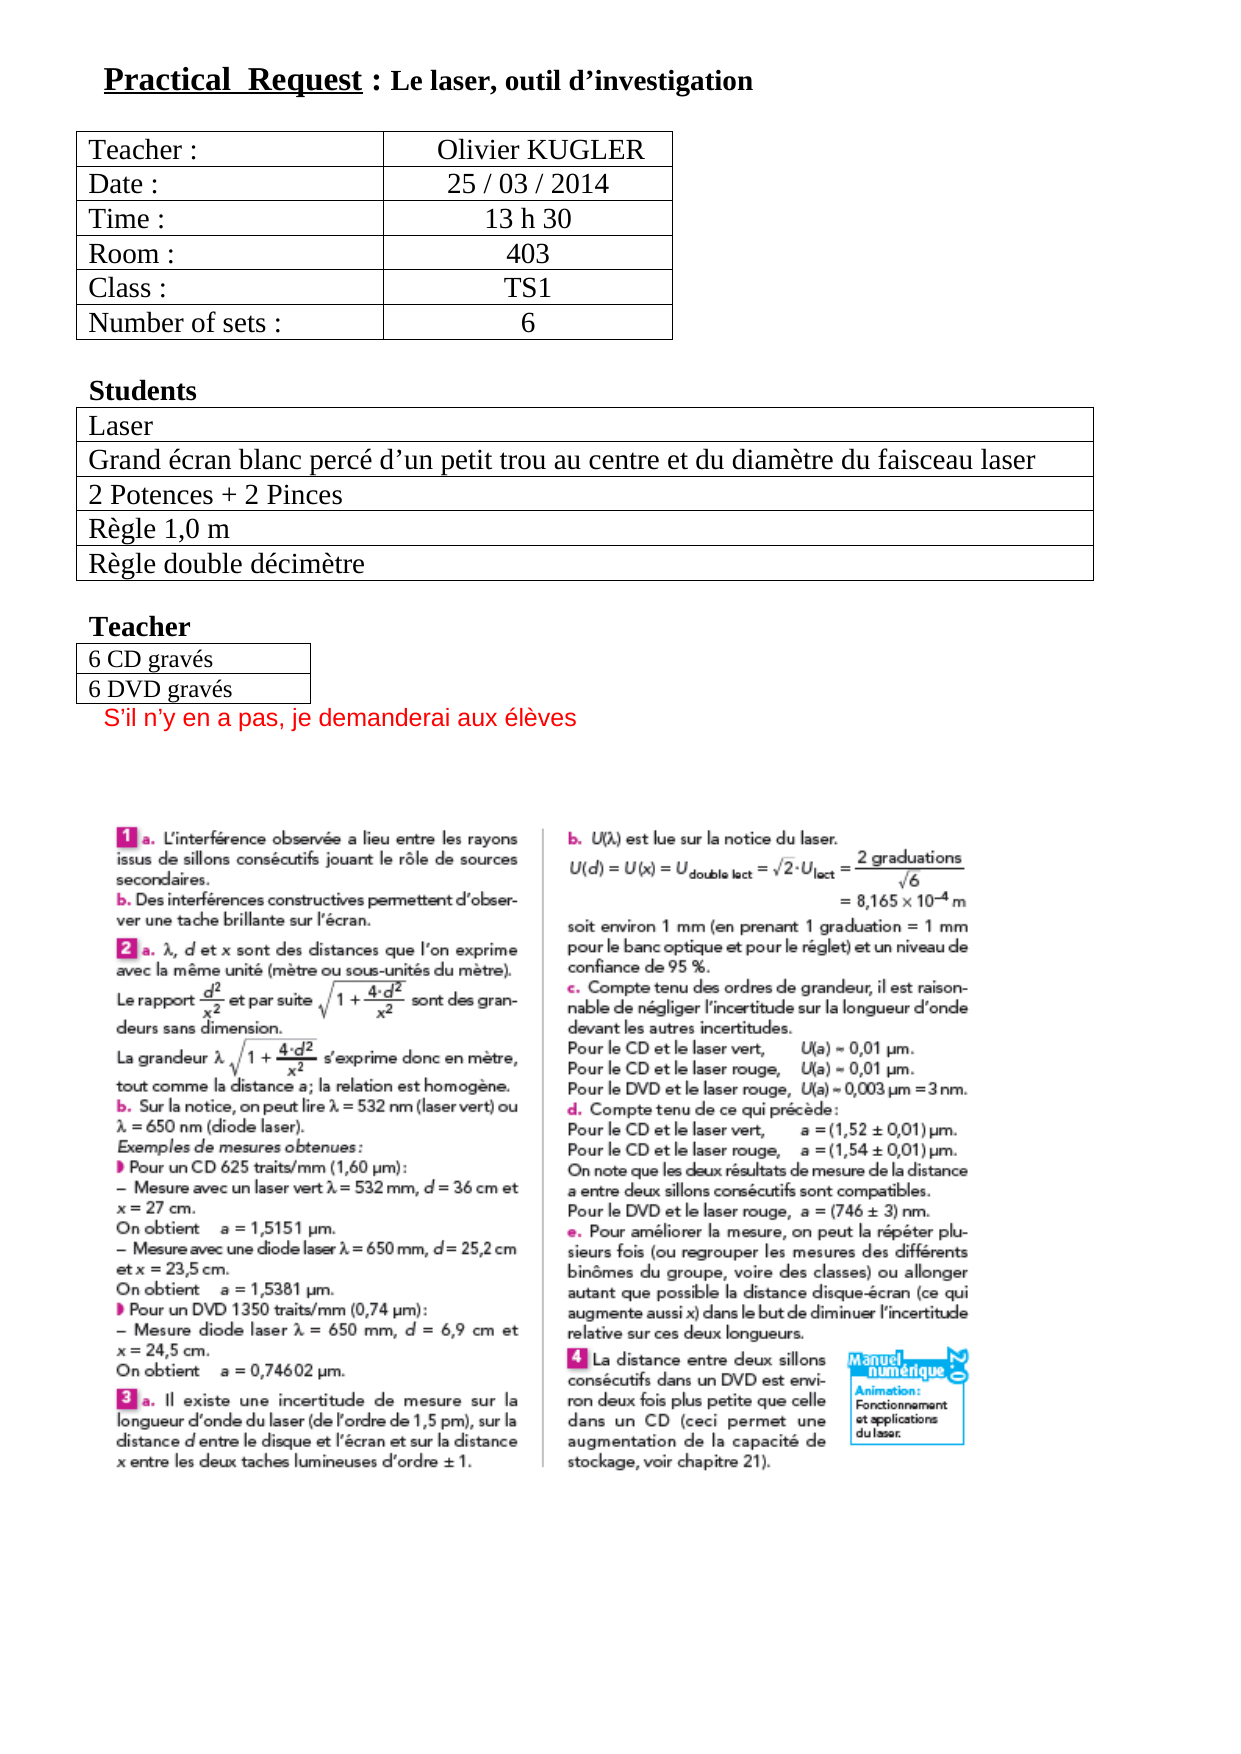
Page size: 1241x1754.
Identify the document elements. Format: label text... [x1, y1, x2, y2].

table_cell Number of sets : [77, 305, 383, 338]
table_header Olivier KUGLER [384, 132, 672, 166]
table_cell 13 h 30 [384, 201, 672, 235]
table_cell 6 DVD gravés [77, 674, 310, 702]
table_cell TS1 [384, 270, 672, 304]
text Practical Request : Le laser, outil d’investigation [103, 59, 1181, 97]
table_header 6 CD gravés [77, 644, 310, 673]
table_cell Règle double décimètre [77, 546, 1093, 579]
table_cell Date : [77, 167, 383, 200]
text Students [88, 373, 1181, 407]
table_header Teacher : [77, 132, 383, 166]
table_cell Grand écran blanc percé d’un petit trou au centre et du diamètre du faisceau laser [77, 442, 1093, 476]
table_cell 403 [384, 236, 672, 269]
table_cell Class : [77, 270, 383, 304]
table_cell Règle 1,0 m [77, 511, 1093, 545]
table_cell Room : [77, 236, 383, 269]
table_header Laser [77, 408, 1093, 441]
text Teacher [88, 609, 1181, 643]
table_cell Time : [77, 201, 383, 235]
picture [103, 818, 985, 1483]
table_cell 2 Potences + 2 Pinces [77, 477, 1093, 510]
text S’il n’y en a pas, je demanderai aux élèves [103, 703, 1181, 732]
table_cell 25 / 03 / 2014 [384, 167, 672, 200]
table_cell 6 [384, 305, 672, 338]
